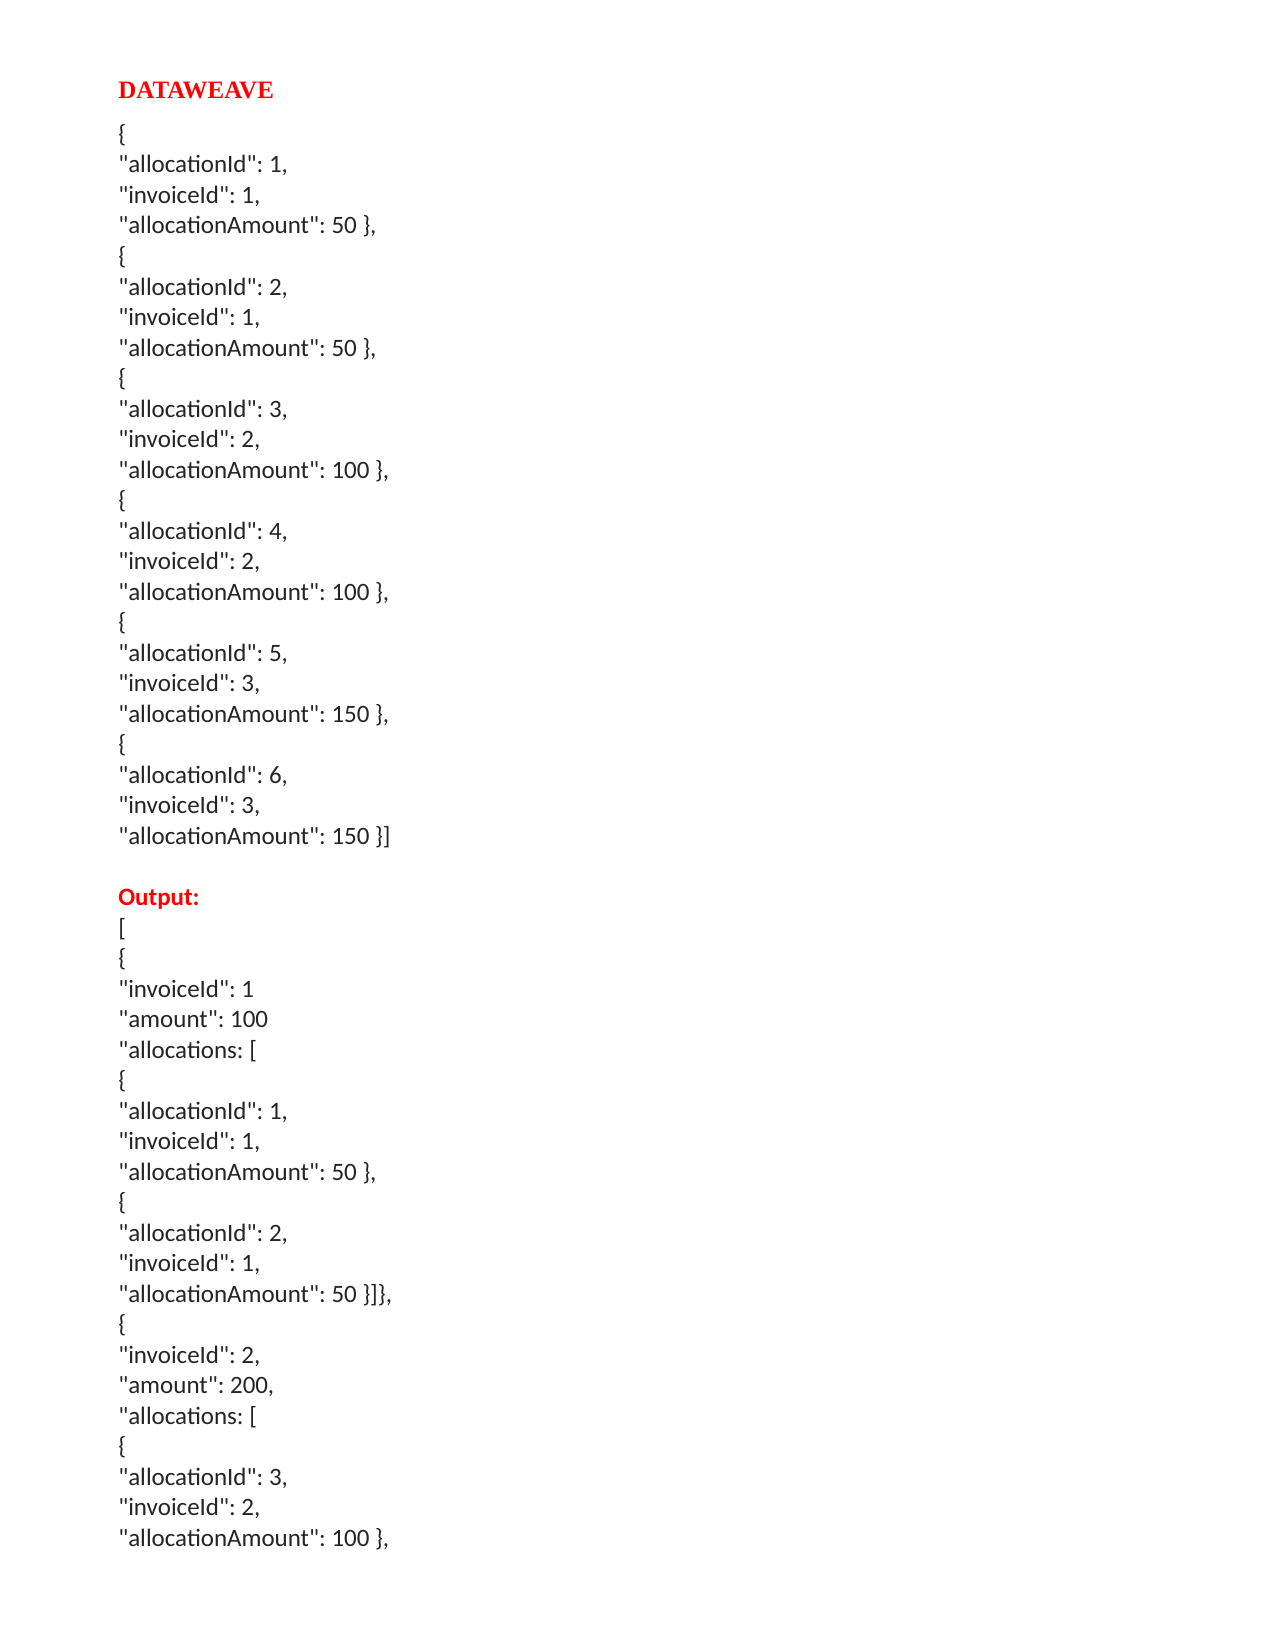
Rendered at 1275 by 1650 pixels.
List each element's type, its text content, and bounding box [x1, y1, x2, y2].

text [ { "invoiceId": 1 "amount": 100 "allocations: [ { "allocationId": 1, "invoiceId": 1, "allocationAmount": 50 }, { "allocationId": 2, "invoiceId": 1, "allocationAmount": 50 }]}, { "invoiceId": 2, "amount": 200, "allocations: [ { "allocationId": 3, "invoiceId": 2, "allocationAmount": 100 }, [118, 912, 1157, 1553]
text { "allocationId": 1, "invoiceId": 1, "allocationAmount": 50 }, { "allocationId": 2, "invoiceId": 1, "allocationAmount": 50 }, { "allocationId": 3, "invoiceId": 2, "allocationAmount": 100 }, { "allocationId": 4, "invoiceId": 2, "allocationAmount": 100 }, { "allocationId": 5, "invoiceId": 3, "allocationAmount": 150 }, { "allocationId": 6, "invoiceId": 3, "allocationAmount": 150 }] Output: [118, 118, 1157, 912]
